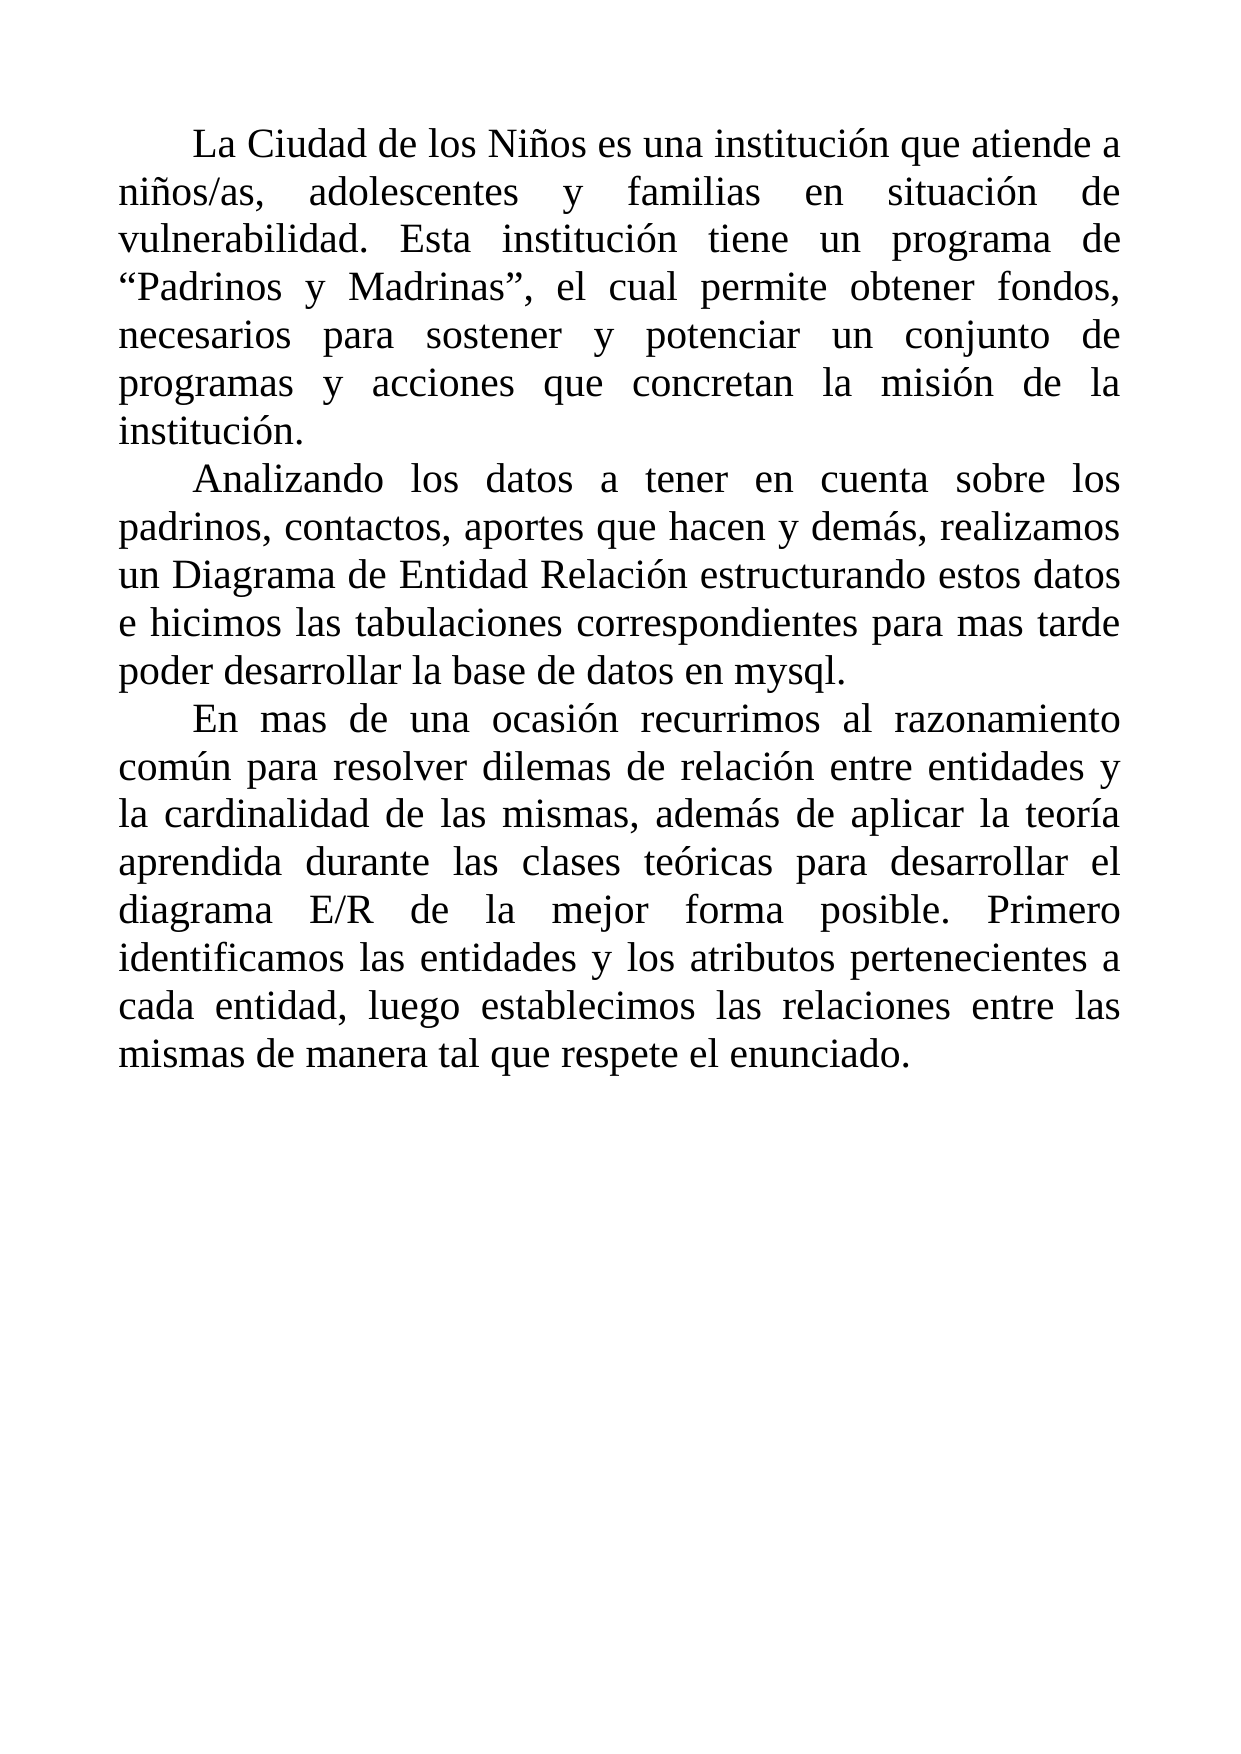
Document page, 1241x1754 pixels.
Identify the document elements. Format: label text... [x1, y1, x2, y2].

text La Ciudad de los Niños es una institución que atiende a niños/as, adolescentes y familias en situación de vulnerabilidad. Esta institución tiene un programa de “Padrinos y Madrinas”, el cual permite obtener fondos, necesarios para sostener y potenciar un conjunto de programas y acciones que concretan la misión de la institución. [118, 118, 1122, 453]
text Analizando los datos a tener en cuenta sobre los padrinos, contactos, aportes que hacen y demás, realizamos un Diagrama de Entidad Relación estructurando estos datos e hicimos las tabulaciones correspondientes para mas tarde poder desarrollar la base de datos en mysql. [118, 453, 1122, 693]
text En mas de una ocasión recurrimos al razonamiento común para resolver dilemas de relación entre entidades y la cardinalidad de las mismas, además de aplicar la teoría aprendida durante las clases teóricas para desarrollar el diagrama E/R de la mejor forma posible. Primero identificamos las entidades y los atributos pertenecientes a cada entidad, luego establecimos las relaciones entre las mismas de manera tal que respete el enunciado. [118, 693, 1122, 1076]
